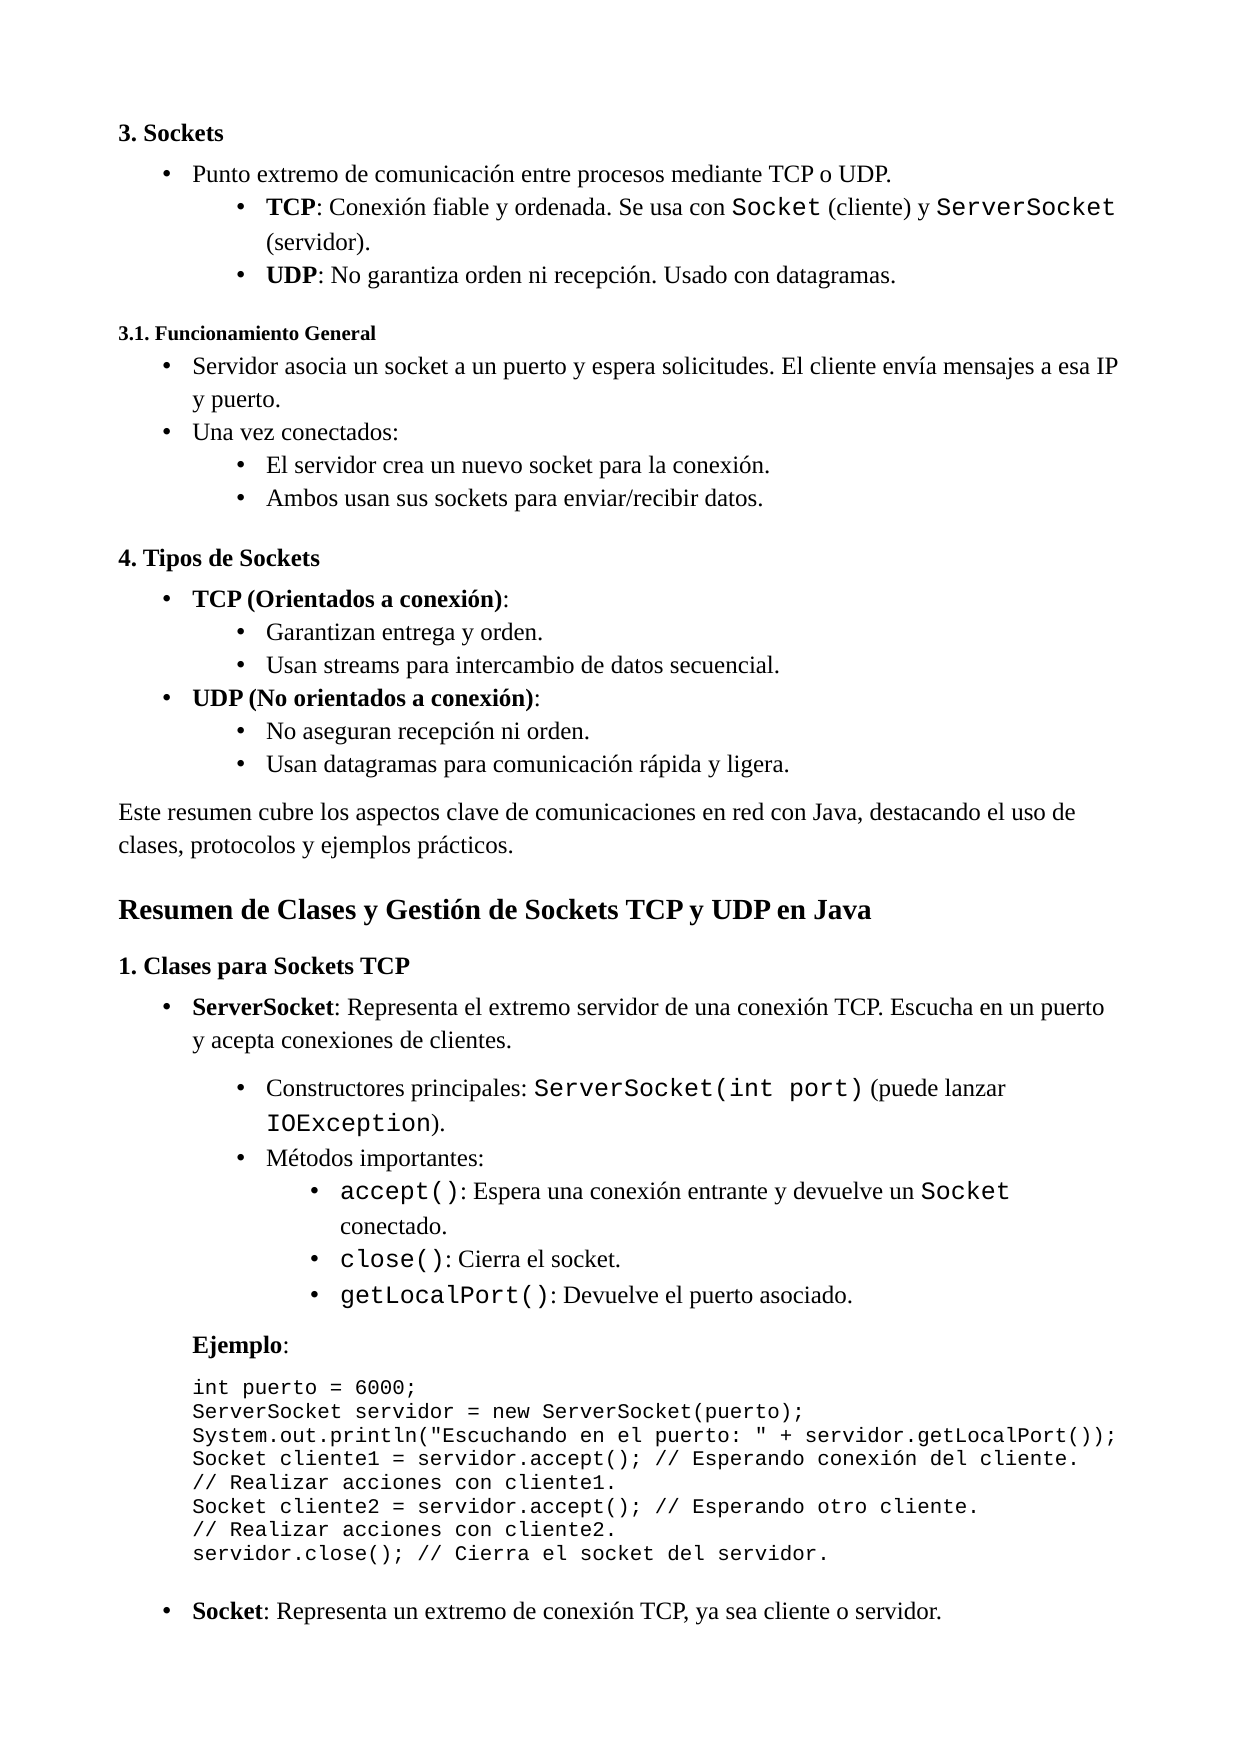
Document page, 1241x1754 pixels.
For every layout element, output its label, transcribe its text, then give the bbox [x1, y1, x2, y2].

subtitle 1. Clases para Sockets TCP [118, 951, 1122, 979]
list UDP (No orientados a conexión): [162, 683, 1122, 712]
list ServerSocket servidor = new ServerSocket(puerto); [162, 1401, 1122, 1425]
subtitle 3.1. Funcionamiento General [118, 321, 1122, 345]
list Constructores principales: ServerSocket(int port) (puede lanzar IOException). [236, 1073, 1122, 1139]
list Socket: Representa un extremo de conexión TCP, ya sea cliente o servidor. [162, 1596, 1122, 1625]
list Socket cliente2 = servidor.accept(); // Esperando otro cliente. [162, 1496, 1122, 1519]
list // Realizar acciones con cliente2. [162, 1519, 1122, 1543]
list TCP: Conexión fiable y ordenada. Se usa con Socket (cliente) y ServerSocket (servidor). [236, 192, 1122, 256]
subtitle 3. Sockets [118, 118, 1122, 147]
list Ambos usan sus sockets para enviar/recibir datos. [236, 483, 1122, 512]
list Garantizan entrega y orden. [236, 617, 1122, 646]
list El servidor crea un nuevo socket para la conexión. [236, 450, 1122, 479]
text Este resumen cubre los aspectos clave de comunicaciones en red con Java, destacando el uso de clases, protocolos y ejemplos prácticos. [118, 797, 1122, 859]
list Una vez conectados: [162, 417, 1122, 446]
list Punto extremo de comunicación entre procesos mediante TCP o UDP. [162, 159, 1122, 188]
list UDP: No garantiza orden ni recepción. Usado con datagramas. [236, 261, 1122, 289]
list Socket cliente1 = servidor.accept(); // Esperando conexión del cliente. [162, 1448, 1122, 1472]
list Ejemplo: [162, 1330, 1122, 1358]
list accept(): Espera una conexión entrante y devuelve un Socket conectado. [310, 1176, 1122, 1240]
subtitle 4. Tipos de Sockets [118, 543, 1122, 572]
list ServerSocket: Representa el extremo servidor de una conexión TCP. Escucha en un puerto y acepta conexiones de clientes. [162, 992, 1122, 1054]
list Servidor asocia un socket a un puerto y espera solicitudes. El cliente envía mensajes a esa IP y puerto. [162, 351, 1122, 413]
list close(): Cierra el socket. [310, 1244, 1122, 1275]
list servidor.close(); // Cierra el socket del servidor. [162, 1543, 1122, 1567]
list int puerto = 6000; [162, 1377, 1122, 1401]
list getLocalPort(): Devuelve el puerto asociado. [310, 1280, 1122, 1311]
list // Realizar acciones con cliente1. [162, 1472, 1122, 1496]
list Métodos importantes: [236, 1143, 1122, 1172]
list Usan streams para intercambio de datos secuencial. [236, 650, 1122, 679]
list TCP (Orientados a conexión): [162, 584, 1122, 613]
list System.out.println("Escuchando en el puerto: " + servidor.getLocalPort()); [162, 1425, 1122, 1448]
list Usan datagramas para comunicación rápida y ligera. [236, 749, 1122, 778]
list No aseguran recepción ni orden. [236, 716, 1122, 745]
subtitle Resumen de Clases y Gestión de Sockets TCP y UDP en Java [118, 892, 1122, 926]
